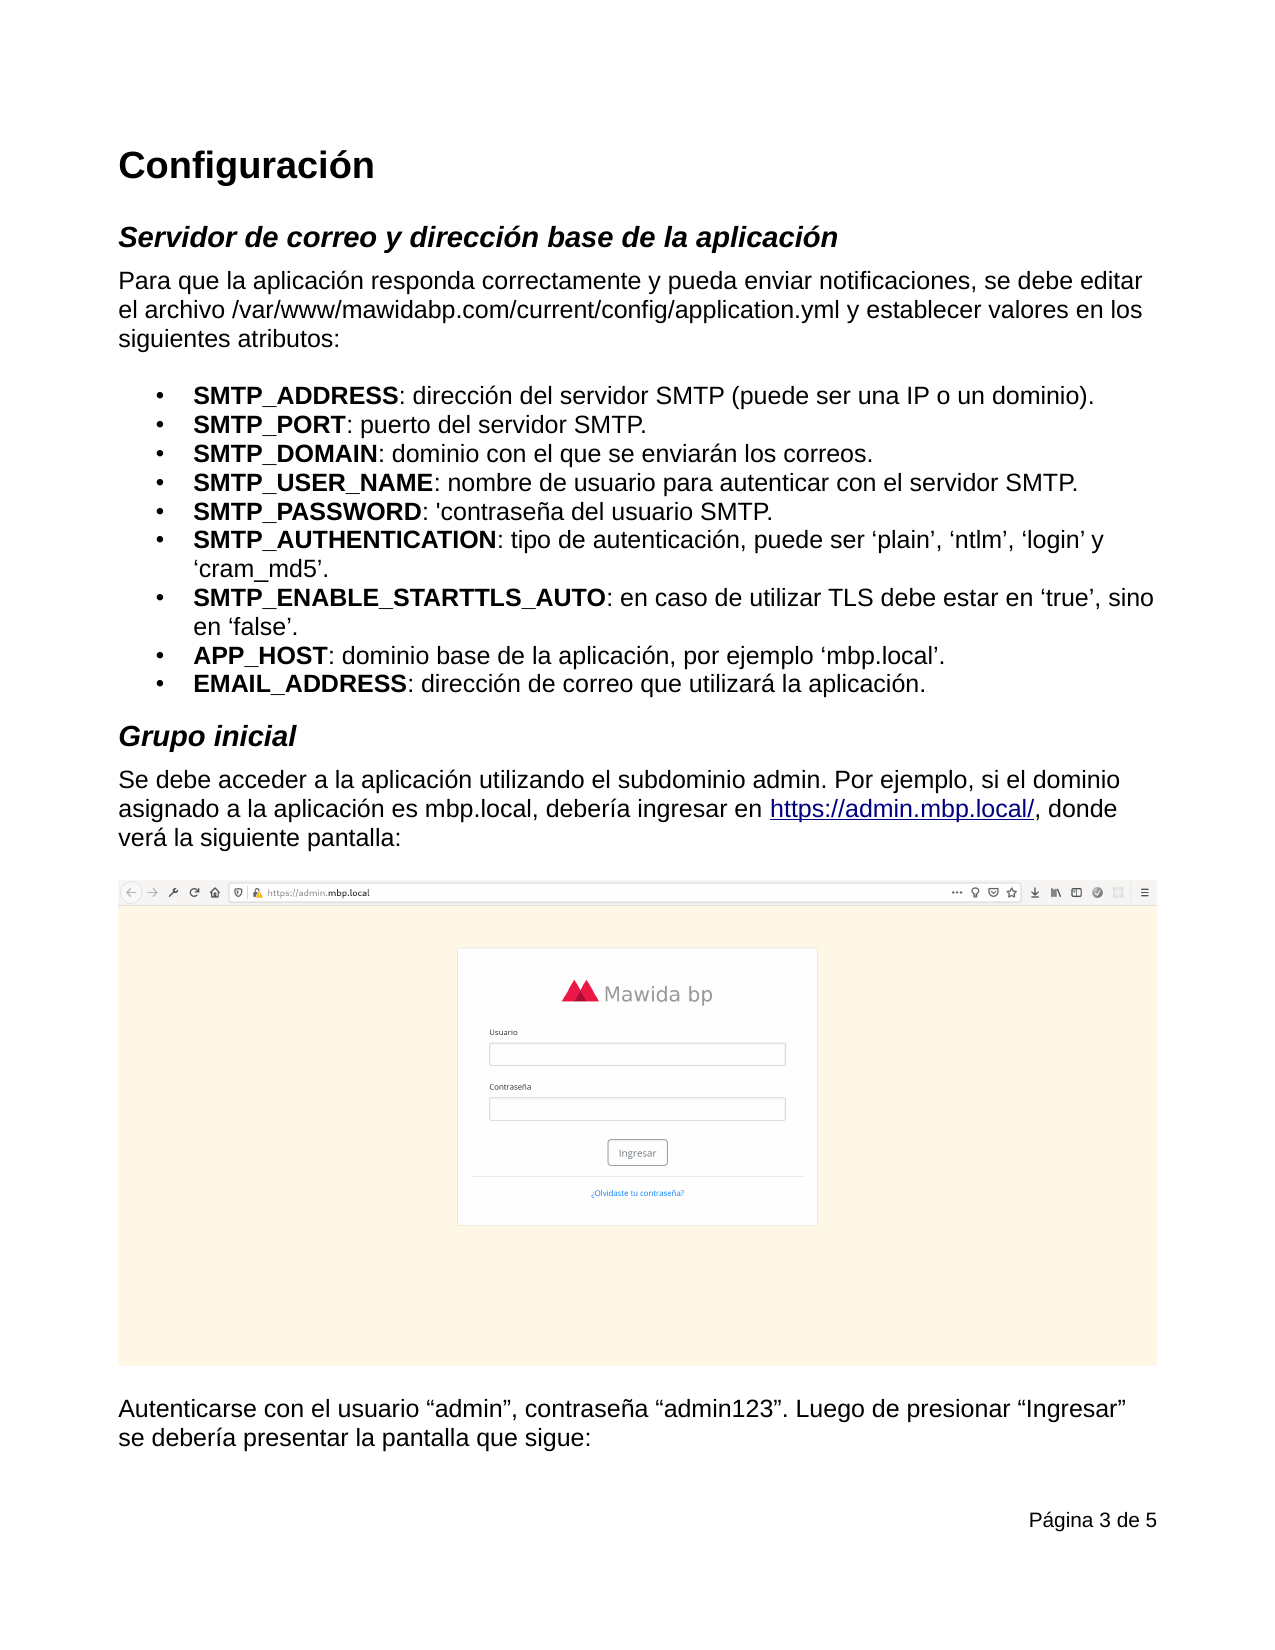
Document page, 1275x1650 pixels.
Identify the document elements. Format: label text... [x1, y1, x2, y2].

subtitle Configuración [118, 143, 1157, 187]
list SMTP_PORT: puerto del servidor SMTP. [156, 410, 1157, 439]
picture [118, 880, 1157, 1366]
list SMTP_ADDRESS: dirección del servidor SMTP (puede ser una IP o un dominio). [156, 381, 1157, 410]
list APP_HOST: dominio base de la aplicación, por ejemplo ‘mbp.local’. [156, 641, 1157, 669]
text Autenticarse con el usuario “admin”, contraseña “admin123”. Luego de presionar “Ingresar” se debería presentar la pantalla que sigue: [118, 1394, 1157, 1452]
list SMTP_PASSWORD: 'contraseña del usuario SMTP. [156, 497, 1157, 525]
list SMTP_DOMAIN: dominio con el que se enviarán los correos. [156, 439, 1157, 468]
list SMTP_USER_NAME: nombre de usuario para autenticar con el servidor SMTP. [156, 468, 1157, 497]
list EMAIL_ADDRESS: dirección de correo que utilizará la aplicación. [156, 669, 1157, 698]
text Se debe acceder a la aplicación utilizando el subdominio admin. Por ejemplo, si el dominio asignado a la aplicación es mbp.local, debería ingresar en https://admin.mbp.local/, donde verá la siguiente pantalla: [118, 765, 1157, 851]
list SMTP_AUTHENTICATION: tipo de autenticación, puede ser ‘plain’, ‘ntlm’, ‘login’ y ‘cram_md5’. [156, 525, 1157, 583]
subtitle Grupo inicial [118, 719, 1157, 753]
subtitle Servidor de correo y dirección base de la aplicación [118, 220, 1157, 254]
list SMTP_ENABLE_STARTTLS_AUTO: en caso de utilizar TLS debe estar en ‘true’, sino en ‘false’. [156, 583, 1157, 641]
text Para que la aplicación responda correctamente y pueda enviar notificaciones, se debe editar el archivo /var/www/mawidabp.com/current/config/application.yml y establecer valores en los siguientes atributos: [118, 266, 1157, 352]
